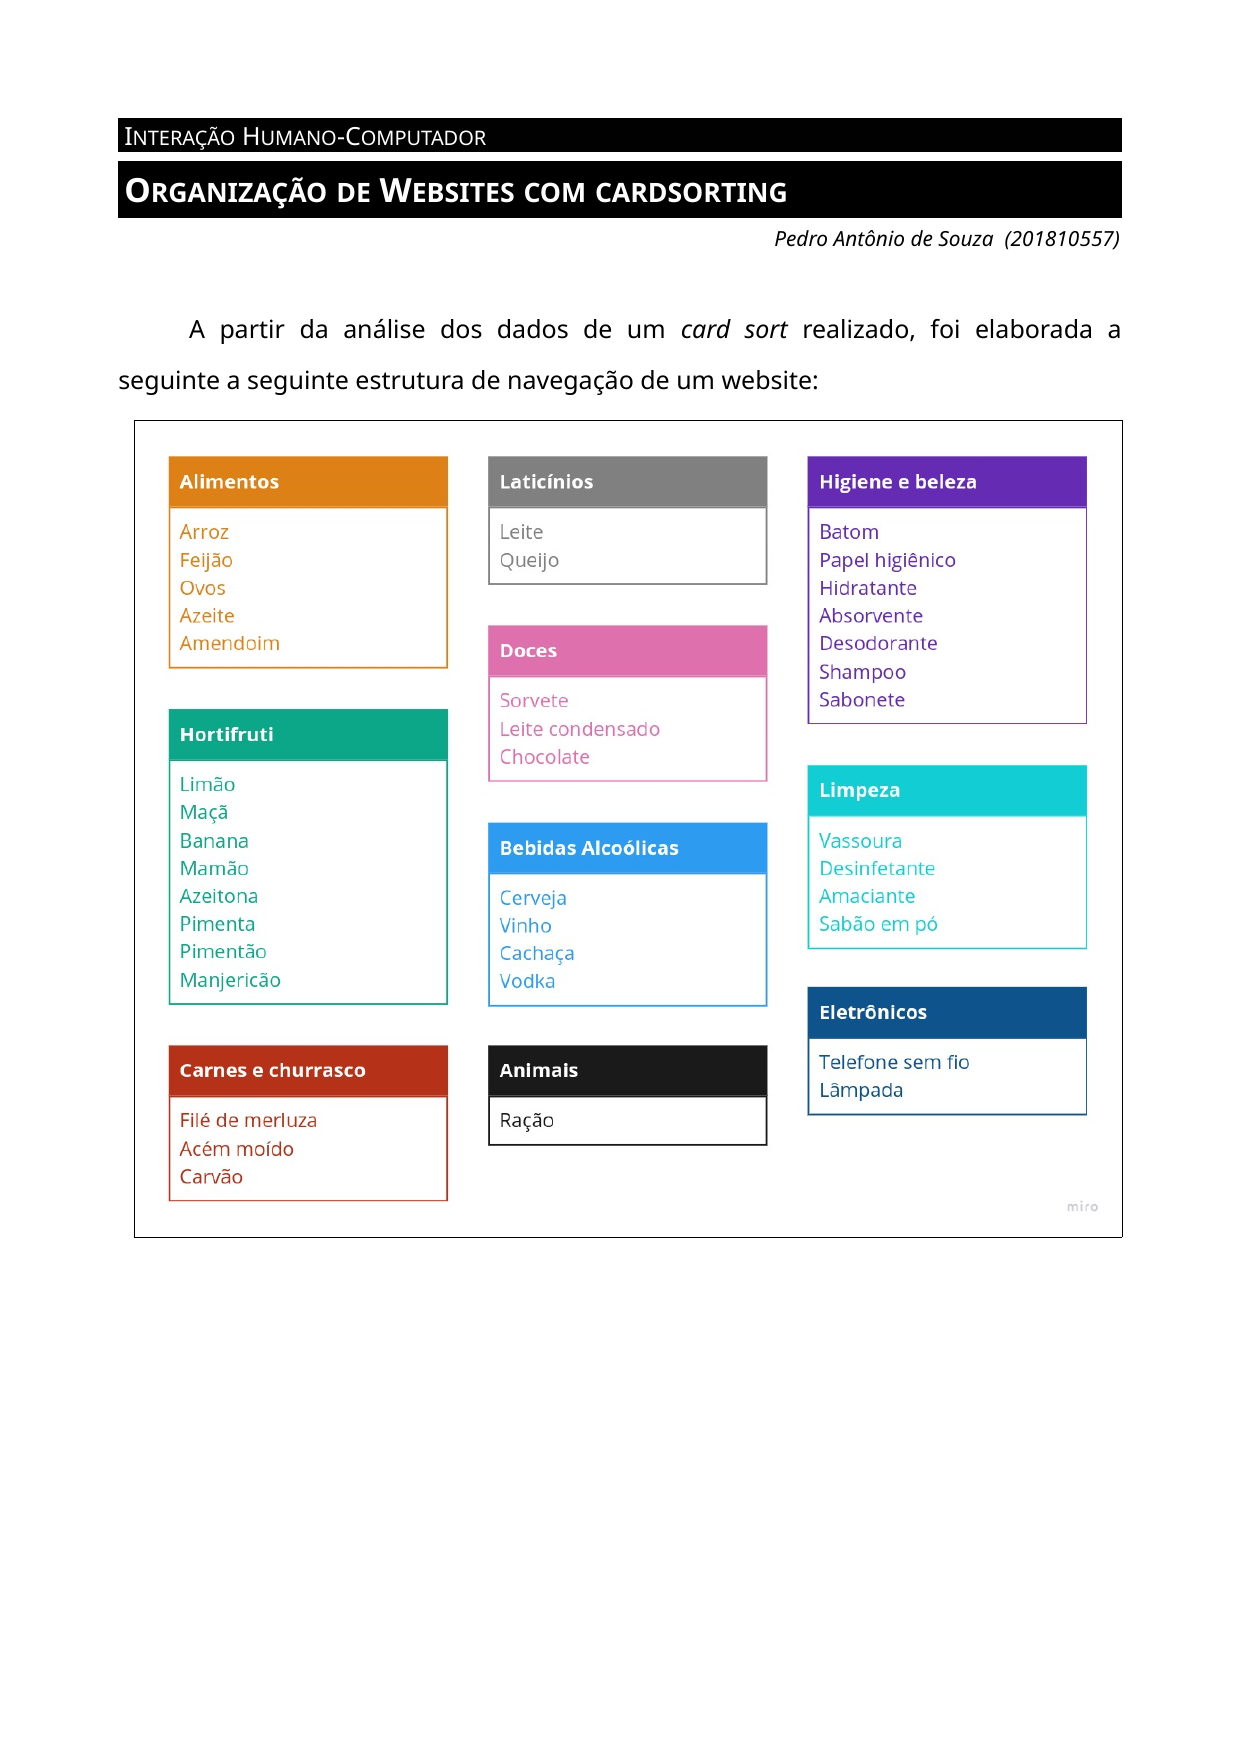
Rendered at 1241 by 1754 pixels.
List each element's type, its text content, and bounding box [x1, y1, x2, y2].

text Organização de Websites com cardsorting [118, 161, 1122, 218]
text Pedro Antônio de Souza (201810557) [118, 224, 1122, 253]
picture [137, 422, 1120, 1234]
text A partir da análise dos dados de um card sort realizado, foi elaborada a seguinte a seguinte estrutura de navegação de um website: [118, 312, 1122, 397]
text Interação Humano-Computador [118, 118, 1122, 152]
